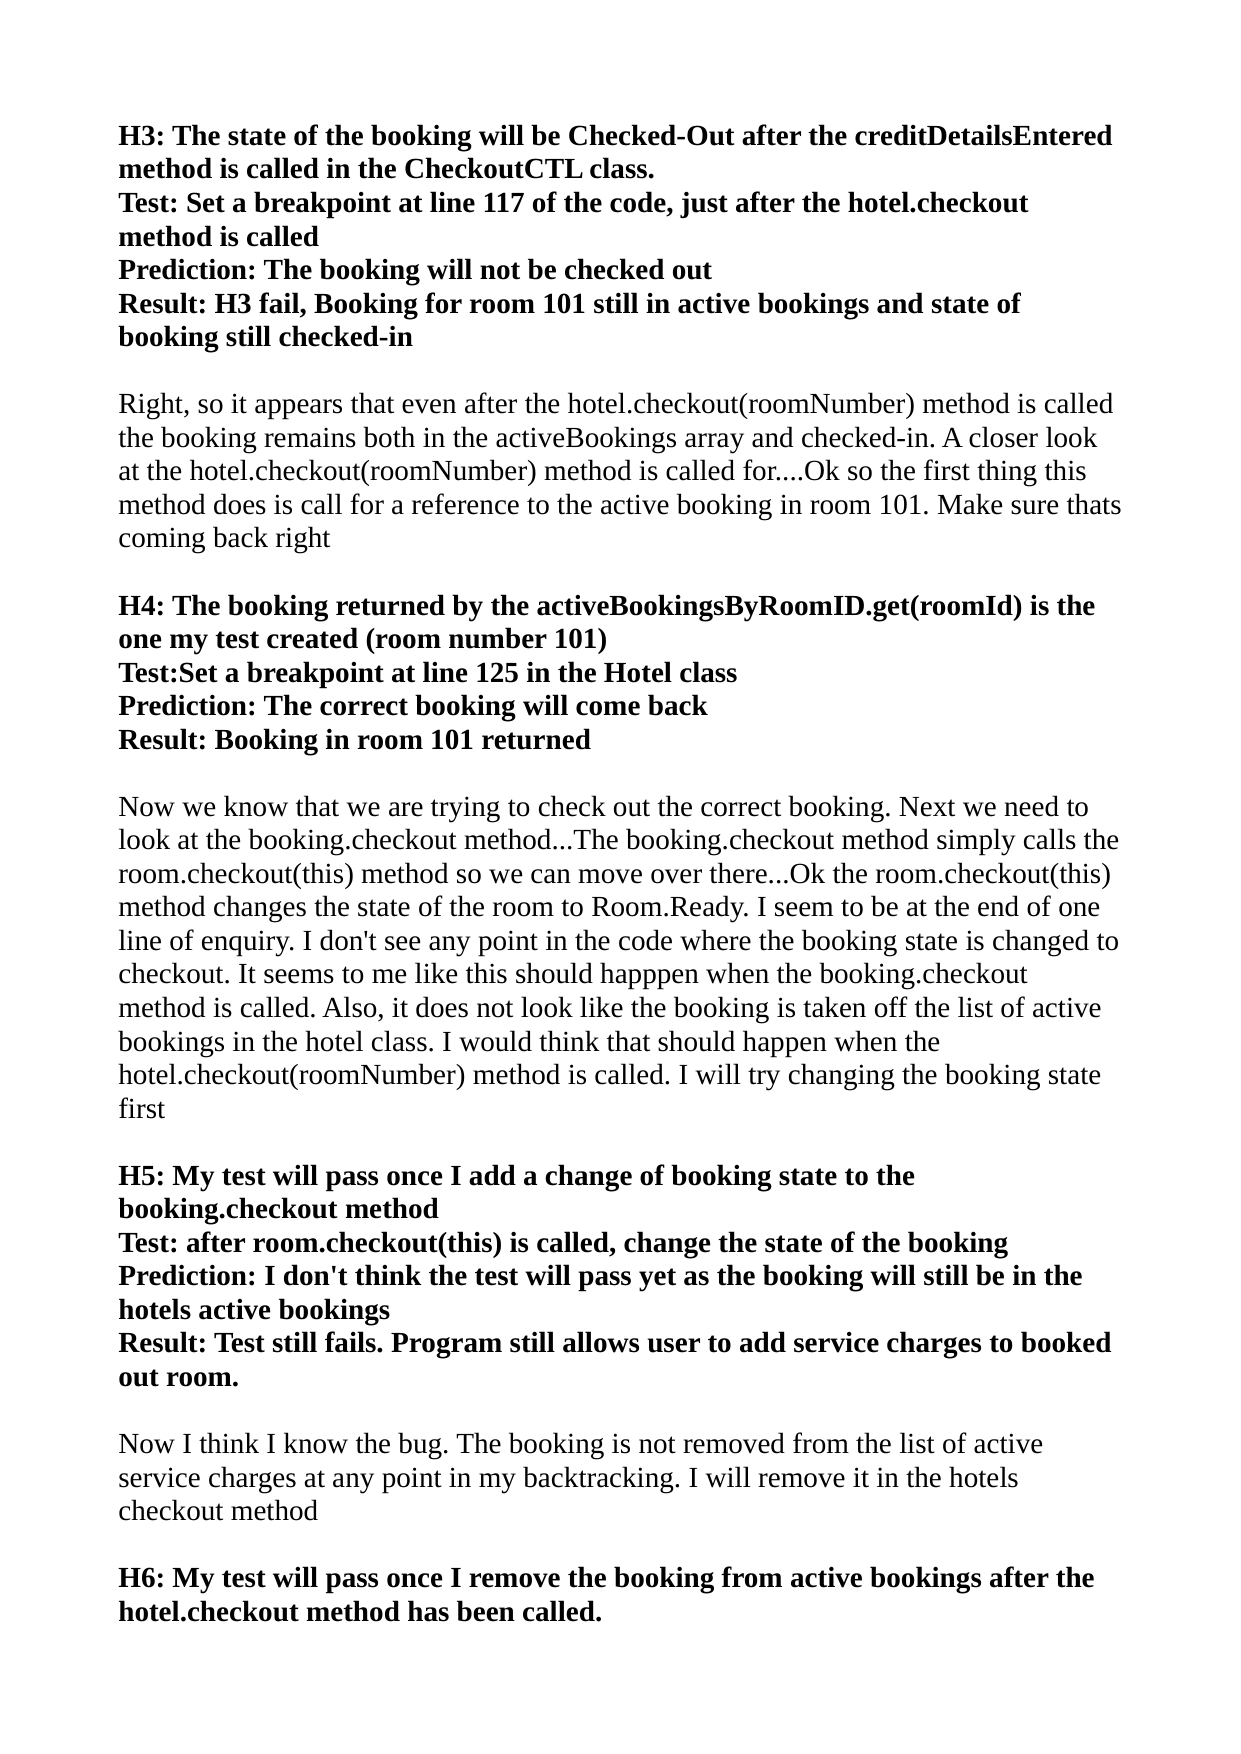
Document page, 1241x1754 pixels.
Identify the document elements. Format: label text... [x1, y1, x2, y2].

text Test: after room.checkout(this) is called, change the state of the booking [118, 1225, 1122, 1258]
text Prediction: The correct booking will come back [118, 688, 1122, 722]
text Now I think I know the bug. The booking is not removed from the list of active service charges at any point in my backtracking. I will remove it in the hotels checkout method [118, 1426, 1122, 1527]
text Result: Booking in room 101 returned [118, 722, 1122, 755]
text Result: Test still fails. Program still allows user to add service charges to booked out room. [118, 1326, 1122, 1393]
text Prediction: The booking will not be checked out [118, 252, 1122, 286]
text Test: Set a breakpoint at line 117 of the code, just after the hotel.checkout method is called [118, 185, 1122, 252]
text H4: The booking returned by the activeBookingsByRoomID.get(roomId) is the one my test created (room number 101) [118, 588, 1122, 655]
text H5: My test will pass once I add a change of booking state to the booking.checkout method [118, 1158, 1122, 1225]
text Right, so it appears that even after the hotel.checkout(roomNumber) method is called the booking remains both in the activeBookings array and checked-in. A closer look at the hotel.checkout(roomNumber) method is called for....Ok so the first thing this method does is call for a reference to the active booking in room 101. Make sure thats coming back right [118, 386, 1122, 554]
text H3: The state of the booking will be Checked-Out after the creditDetailsEntered method is called in the CheckoutCTL class. [118, 118, 1122, 185]
text Now we know that we are trying to check out the correct booking. Next we need to look at the booking.checkout method...The booking.checkout method simply calls the room.checkout(this) method so we can move over there...Ok the room.checkout(this) method changes the state of the room to Room.Ready. I seem to be at the end of one line of enquiry. I don't see any point in the code where the booking state is changed to checkout. It seems to me like this should happpen when the booking.checkout method is called. Also, it does not look like the booking is taken off the list of active bookings in the hotel class. I would think that should happen when the hotel.checkout(roomNumber) method is called. I will try changing the booking state first [118, 789, 1122, 1124]
text Prediction: I don't think the test will pass yet as the booking will still be in the hotels active bookings [118, 1258, 1122, 1326]
text H6: My test will pass once I remove the booking from active bookings after the hotel.checkout method has been called. [118, 1560, 1122, 1627]
text Test:Set a breakpoint at line 125 in the Hotel class [118, 655, 1122, 688]
text Result: H3 fail, Booking for room 101 still in active bookings and state of booking still checked-in [118, 286, 1122, 353]
